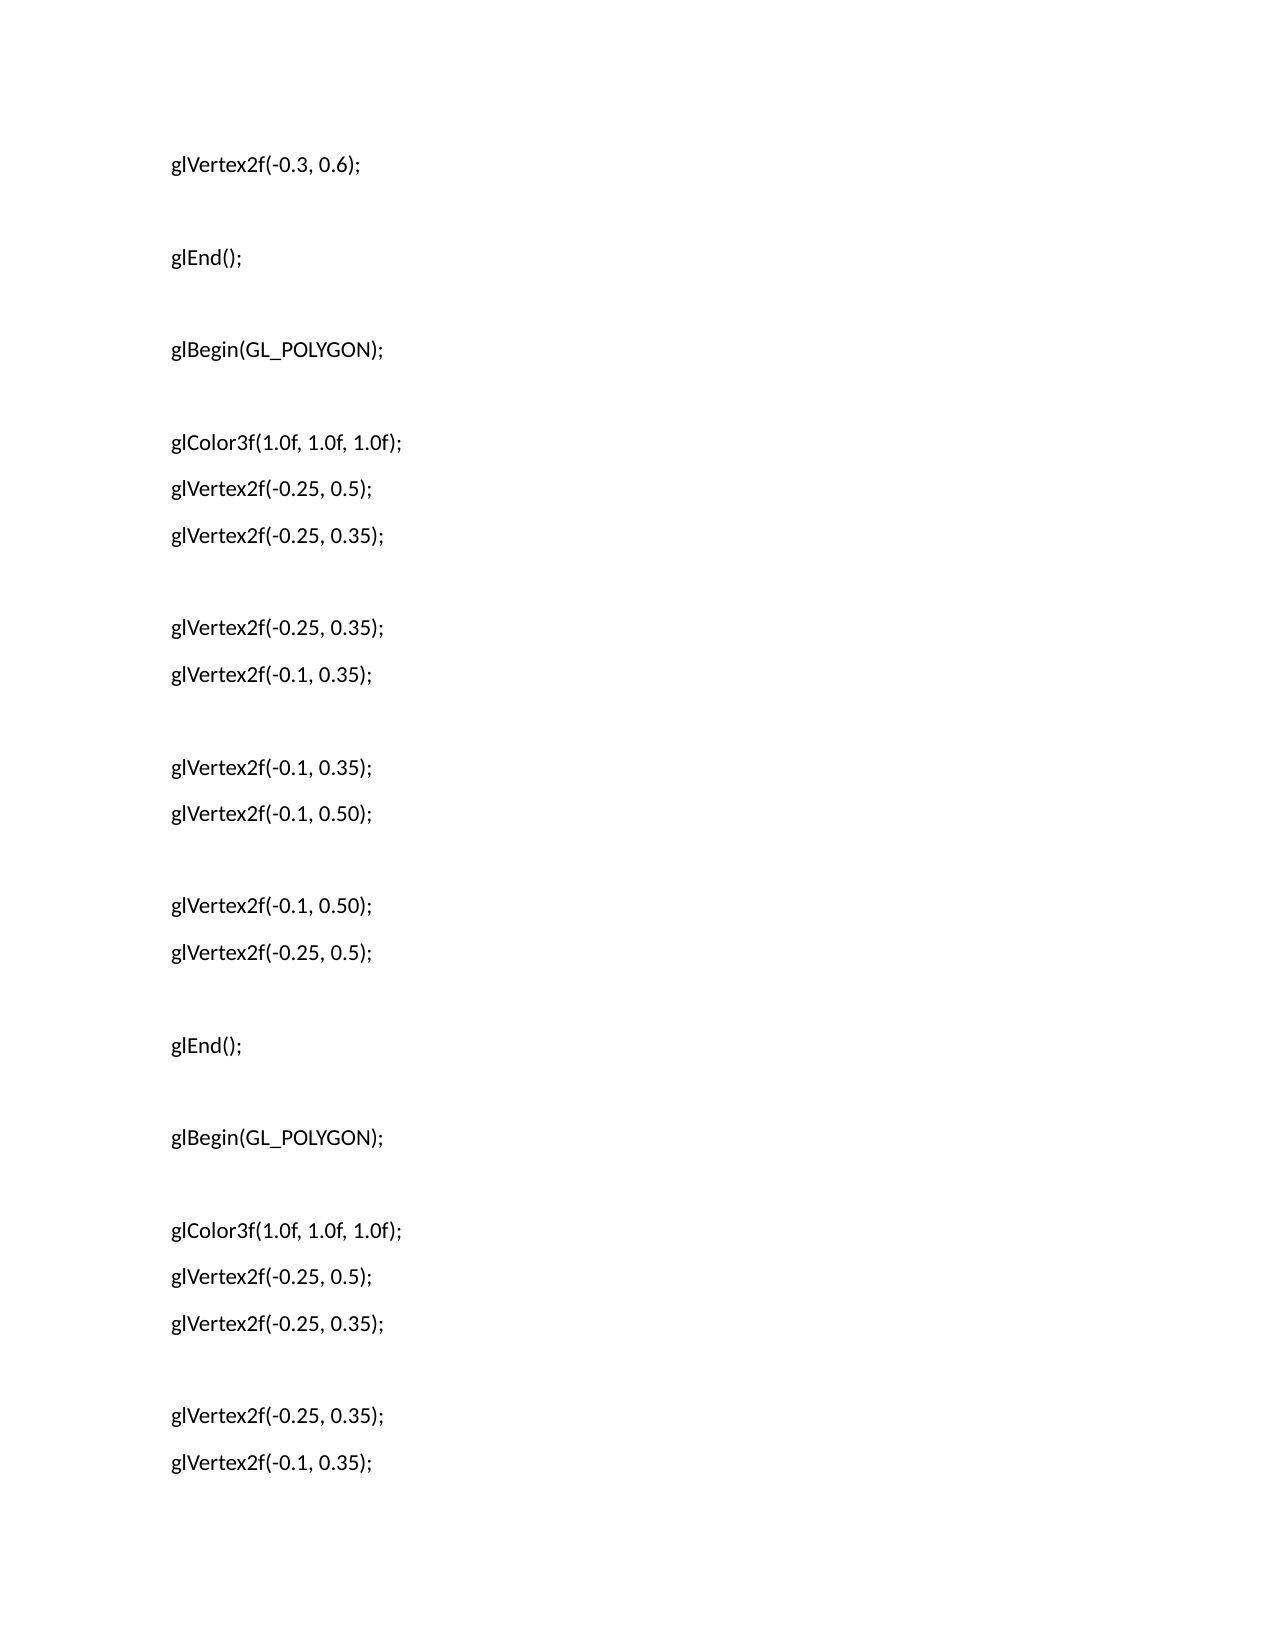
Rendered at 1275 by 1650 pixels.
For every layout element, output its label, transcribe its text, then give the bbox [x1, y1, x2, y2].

text glVertex2f(-0.1, 0.50); [150, 799, 1125, 827]
text glVertex2f(-0.1, 0.50); [150, 892, 1125, 920]
text glVertex2f(-0.1, 0.35); [150, 660, 1125, 688]
text glVertex2f(-0.25, 0.35); [150, 1309, 1125, 1337]
text glVertex2f(-0.25, 0.5); [150, 474, 1125, 502]
text glVertex2f(-0.1, 0.35); [150, 753, 1125, 781]
text glVertex2f(-0.1, 0.35); [150, 1448, 1125, 1476]
text glVertex2f(-0.25, 0.5); [150, 938, 1125, 966]
text glColor3f(1.0f, 1.0f, 1.0f); [150, 428, 1125, 456]
text glEnd(); [150, 1031, 1125, 1059]
text glBegin(GL_POLYGON); [150, 1123, 1125, 1151]
text glVertex2f(-0.3, 0.6); [150, 150, 1125, 178]
text glEnd(); [150, 243, 1125, 271]
text glVertex2f(-0.25, 0.35); [150, 521, 1125, 549]
text glColor3f(1.0f, 1.0f, 1.0f); [150, 1216, 1125, 1244]
text glVertex2f(-0.25, 0.5); [150, 1262, 1125, 1291]
text glVertex2f(-0.25, 0.35); [150, 1402, 1125, 1429]
text glVertex2f(-0.25, 0.35); [150, 613, 1125, 642]
text glBegin(GL_POLYGON); [150, 335, 1125, 363]
